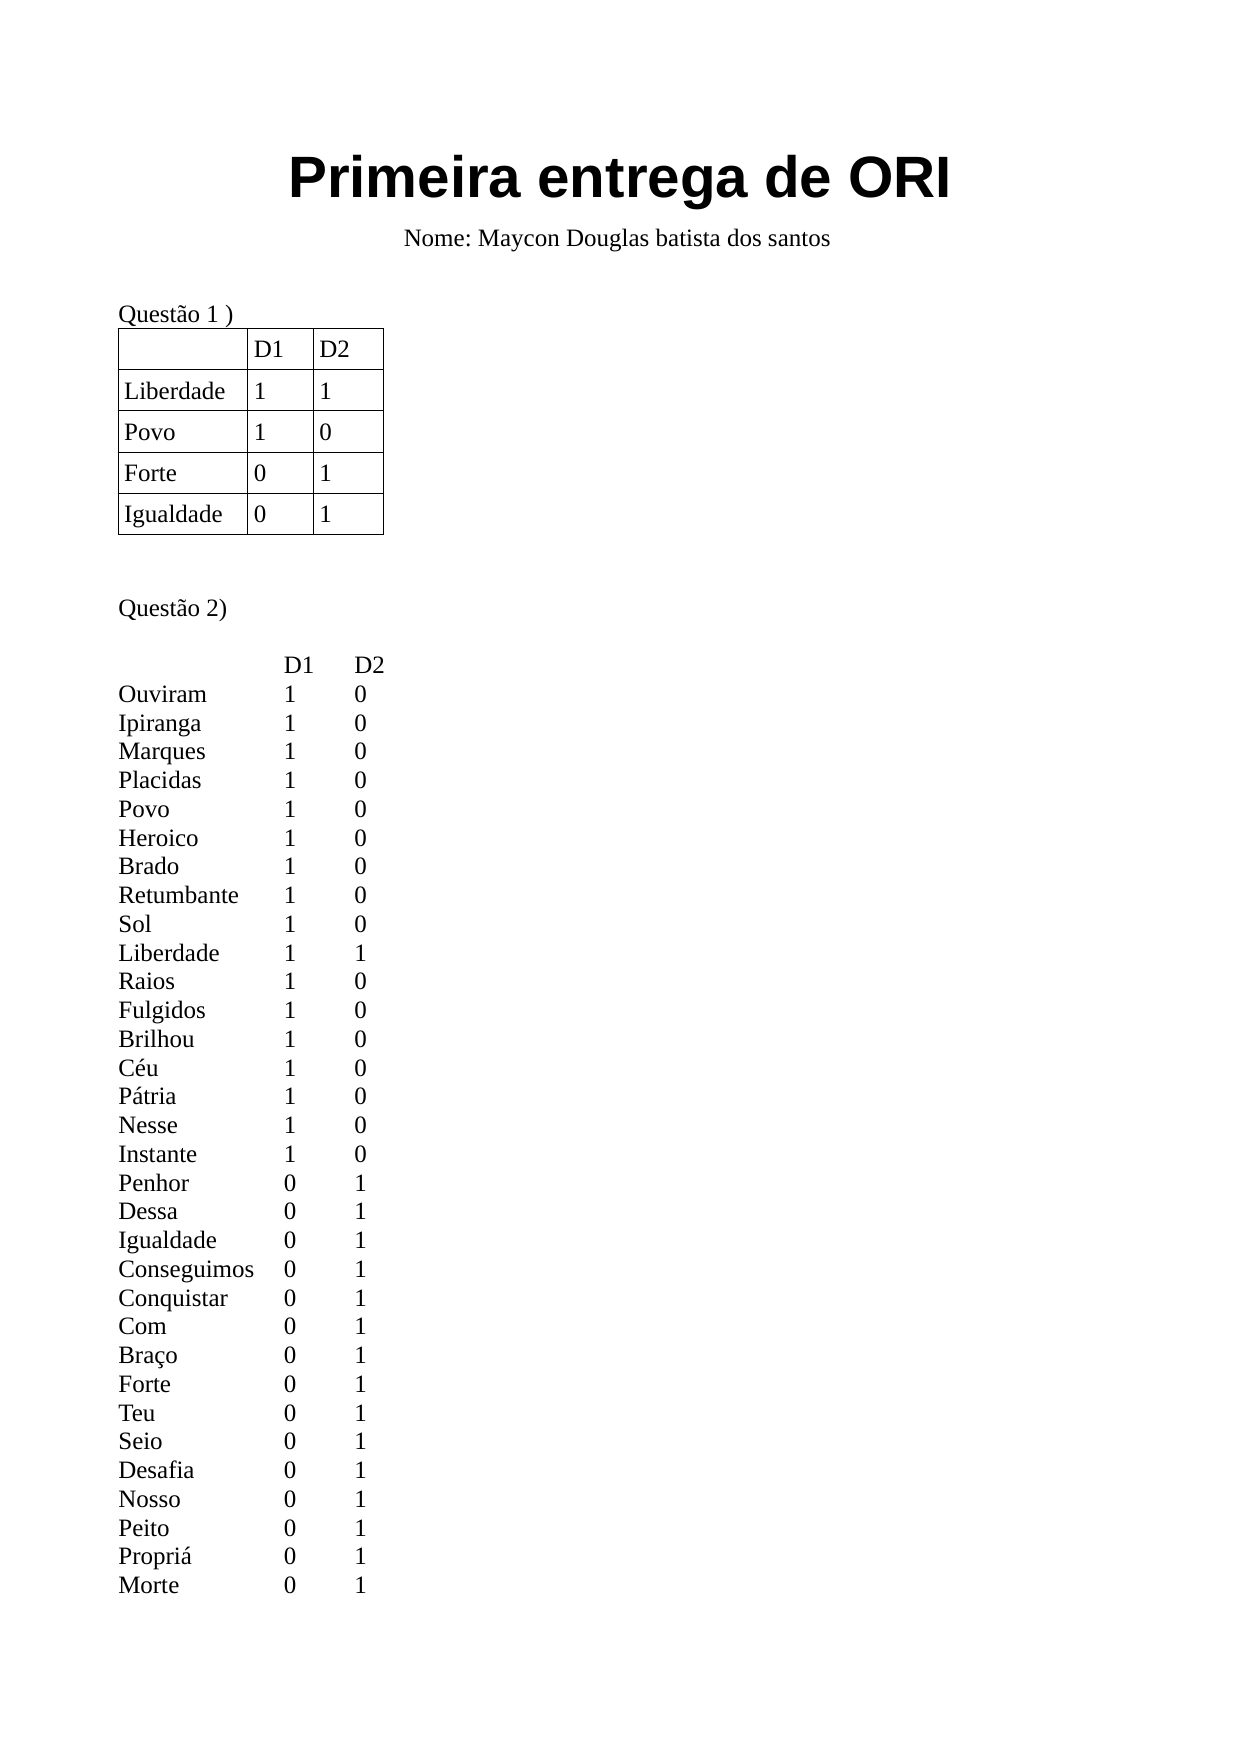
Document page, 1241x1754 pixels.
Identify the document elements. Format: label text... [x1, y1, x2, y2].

table_cell Brado [118, 851, 284, 880]
table_cell Ouviram [118, 679, 284, 708]
table_cell 1 [354, 1541, 426, 1570]
table_cell Raios [118, 966, 284, 995]
table_cell 1 [284, 765, 354, 794]
title Primeira entrega de ORI [118, 143, 1122, 210]
table_cell 0 [284, 1283, 354, 1311]
table_cell Liberdade [119, 370, 247, 410]
table_cell Céu [118, 1053, 284, 1081]
table_cell Forte [119, 453, 247, 493]
table_cell 0 [354, 736, 426, 765]
table_cell 1 [354, 1168, 426, 1196]
table_cell Sol [118, 909, 284, 938]
table_cell 0 [354, 1139, 426, 1168]
table_cell 0 [284, 1369, 354, 1398]
table_cell Liberdade [118, 938, 284, 966]
table_cell 0 [248, 494, 313, 534]
table_header D2 [354, 650, 426, 679]
table_cell 0 [354, 1081, 426, 1110]
table_cell 1 [354, 1225, 426, 1254]
table_cell Penhor [118, 1168, 284, 1196]
table_cell 0 [284, 1340, 354, 1369]
table_cell 0 [314, 411, 383, 452]
table_cell Povo [119, 411, 247, 452]
table_cell 1 [314, 453, 383, 493]
table_cell Placidas [118, 765, 284, 794]
table_cell 0 [284, 1168, 354, 1196]
table_cell Teu [118, 1398, 284, 1426]
table_header [118, 650, 284, 679]
table_cell 1 [354, 1311, 426, 1340]
table_cell 1 [284, 736, 354, 765]
table_cell Brilhou [118, 1024, 284, 1053]
table_cell 0 [248, 453, 313, 493]
table_cell 0 [354, 995, 426, 1024]
table_cell Ipiranga [118, 708, 284, 736]
table_header D2 [314, 329, 383, 369]
table_cell 1 [314, 370, 383, 410]
table_cell 0 [354, 966, 426, 995]
table_cell 1 [284, 1081, 354, 1110]
table_cell 0 [284, 1398, 354, 1426]
table_cell Conseguimos [118, 1254, 284, 1283]
table_cell 1 [354, 1196, 426, 1225]
table_cell 0 [284, 1426, 354, 1455]
table_cell Marques [118, 736, 284, 765]
table_cell 1 [354, 1254, 426, 1283]
table_header [119, 329, 247, 369]
table_cell 1 [284, 938, 354, 966]
table_cell 1 [284, 1053, 354, 1081]
table_header D1 [248, 329, 313, 369]
table_cell 1 [284, 995, 354, 1024]
table_cell 0 [284, 1513, 354, 1541]
table_cell 1 [284, 1110, 354, 1139]
table_cell Seio [118, 1426, 284, 1455]
text Questão 2) [118, 593, 1122, 621]
table_cell 0 [354, 765, 426, 794]
table_cell Conquistar [118, 1283, 284, 1311]
table_cell 1 [354, 1513, 426, 1541]
text Nome: Maycon Douglas batista dos santos [118, 223, 1122, 251]
table_cell 0 [354, 909, 426, 938]
table_cell 1 [284, 679, 354, 708]
table_cell Retumbante [118, 880, 284, 909]
table_cell 0 [284, 1570, 354, 1599]
table_cell Povo [118, 794, 284, 823]
table_cell 1 [284, 1139, 354, 1168]
table_cell 1 [354, 1283, 426, 1311]
table_cell 1 [354, 1340, 426, 1369]
table_cell Braço [118, 1340, 284, 1369]
table_cell Heroico [118, 823, 284, 851]
table_cell 1 [284, 823, 354, 851]
text Questão 1 ) [118, 299, 1122, 328]
table_cell 1 [354, 1484, 426, 1513]
table_cell Dessa [118, 1196, 284, 1225]
table_cell 1 [284, 966, 354, 995]
table_cell 1 [284, 909, 354, 938]
table_cell Nesse [118, 1110, 284, 1139]
table_cell 1 [354, 1398, 426, 1426]
table_cell 0 [354, 1053, 426, 1081]
table_cell 0 [284, 1311, 354, 1340]
table_cell 1 [248, 411, 313, 452]
table_cell 1 [354, 1570, 426, 1599]
table_cell 0 [354, 1110, 426, 1139]
table_cell 0 [284, 1196, 354, 1225]
table_cell Peito [118, 1513, 284, 1541]
table_cell Desafia [118, 1455, 284, 1484]
table_cell 1 [354, 938, 426, 966]
table_cell Igualdade [118, 1225, 284, 1254]
table_cell Instante [118, 1139, 284, 1168]
table_cell 1 [248, 370, 313, 410]
table_cell 0 [354, 823, 426, 851]
table_cell 1 [314, 494, 383, 534]
table_cell 0 [284, 1254, 354, 1283]
table_cell 1 [354, 1455, 426, 1484]
table_cell Com [118, 1311, 284, 1340]
table_cell 1 [284, 880, 354, 909]
table_cell 0 [354, 679, 426, 708]
table_cell 0 [354, 1024, 426, 1053]
table_cell Morte [118, 1570, 284, 1599]
table_cell 0 [284, 1455, 354, 1484]
table_cell Nosso [118, 1484, 284, 1513]
table_cell Pátria [118, 1081, 284, 1110]
table_cell 1 [284, 708, 354, 736]
table_cell Igualdade [119, 494, 247, 534]
table_cell 1 [284, 794, 354, 823]
table_cell Fulgidos [118, 995, 284, 1024]
table_cell 0 [354, 708, 426, 736]
table_cell Forte [118, 1369, 284, 1398]
table_cell 0 [354, 880, 426, 909]
table_cell 0 [284, 1225, 354, 1254]
table_cell 1 [284, 1024, 354, 1053]
table_cell 1 [284, 851, 354, 880]
table_cell 1 [354, 1369, 426, 1398]
table_header D1 [284, 650, 354, 679]
table_cell 0 [284, 1484, 354, 1513]
table_cell 0 [354, 794, 426, 823]
table_cell 1 [354, 1426, 426, 1455]
table_cell Propriá [118, 1541, 284, 1570]
table_cell 0 [284, 1541, 354, 1570]
table_cell 0 [354, 851, 426, 880]
